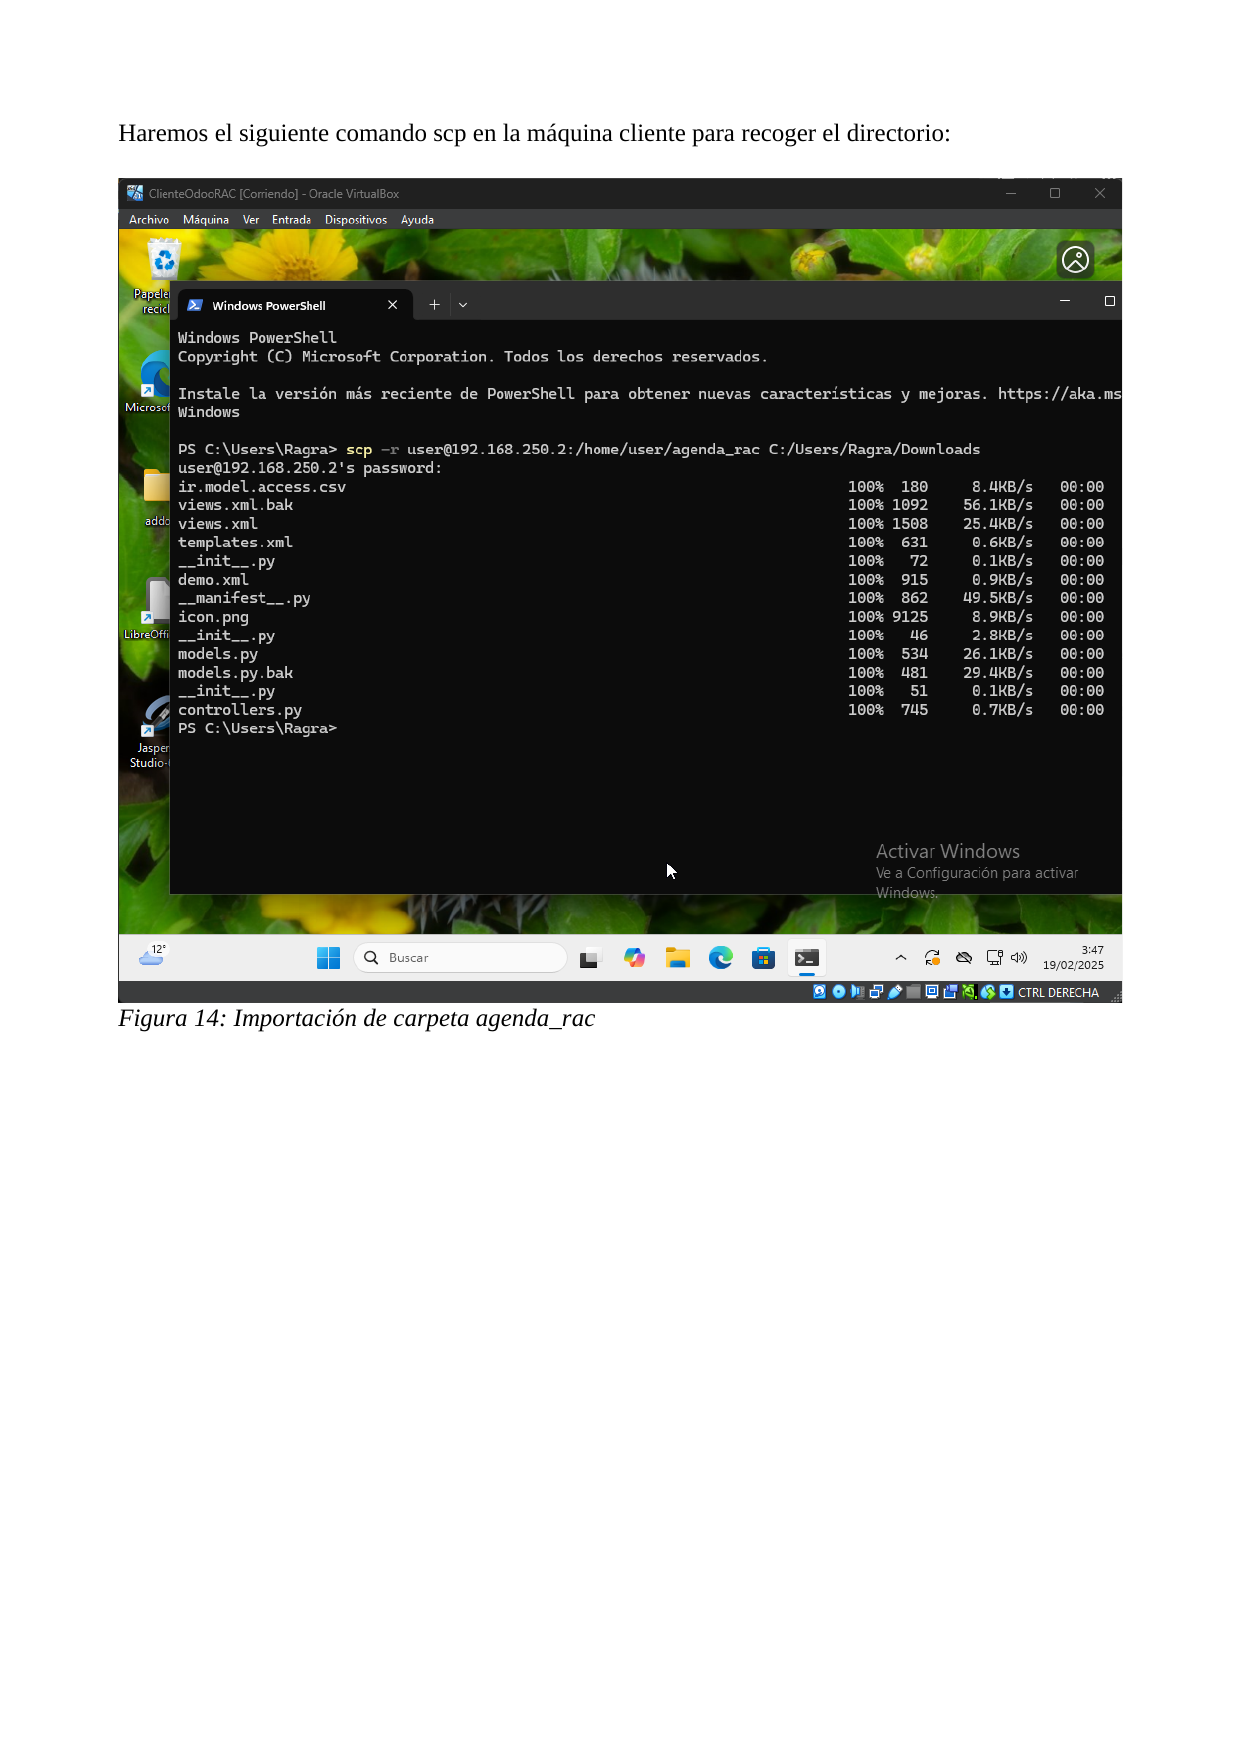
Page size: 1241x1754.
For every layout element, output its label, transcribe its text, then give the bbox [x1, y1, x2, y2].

text Figura 14: Importación de carpeta agenda_rac [118, 1003, 1122, 1032]
text Haremos el siguiente comando scp en la máquina cliente para recoger el directorio: [118, 118, 1122, 147]
picture [118, 178, 1123, 1003]
